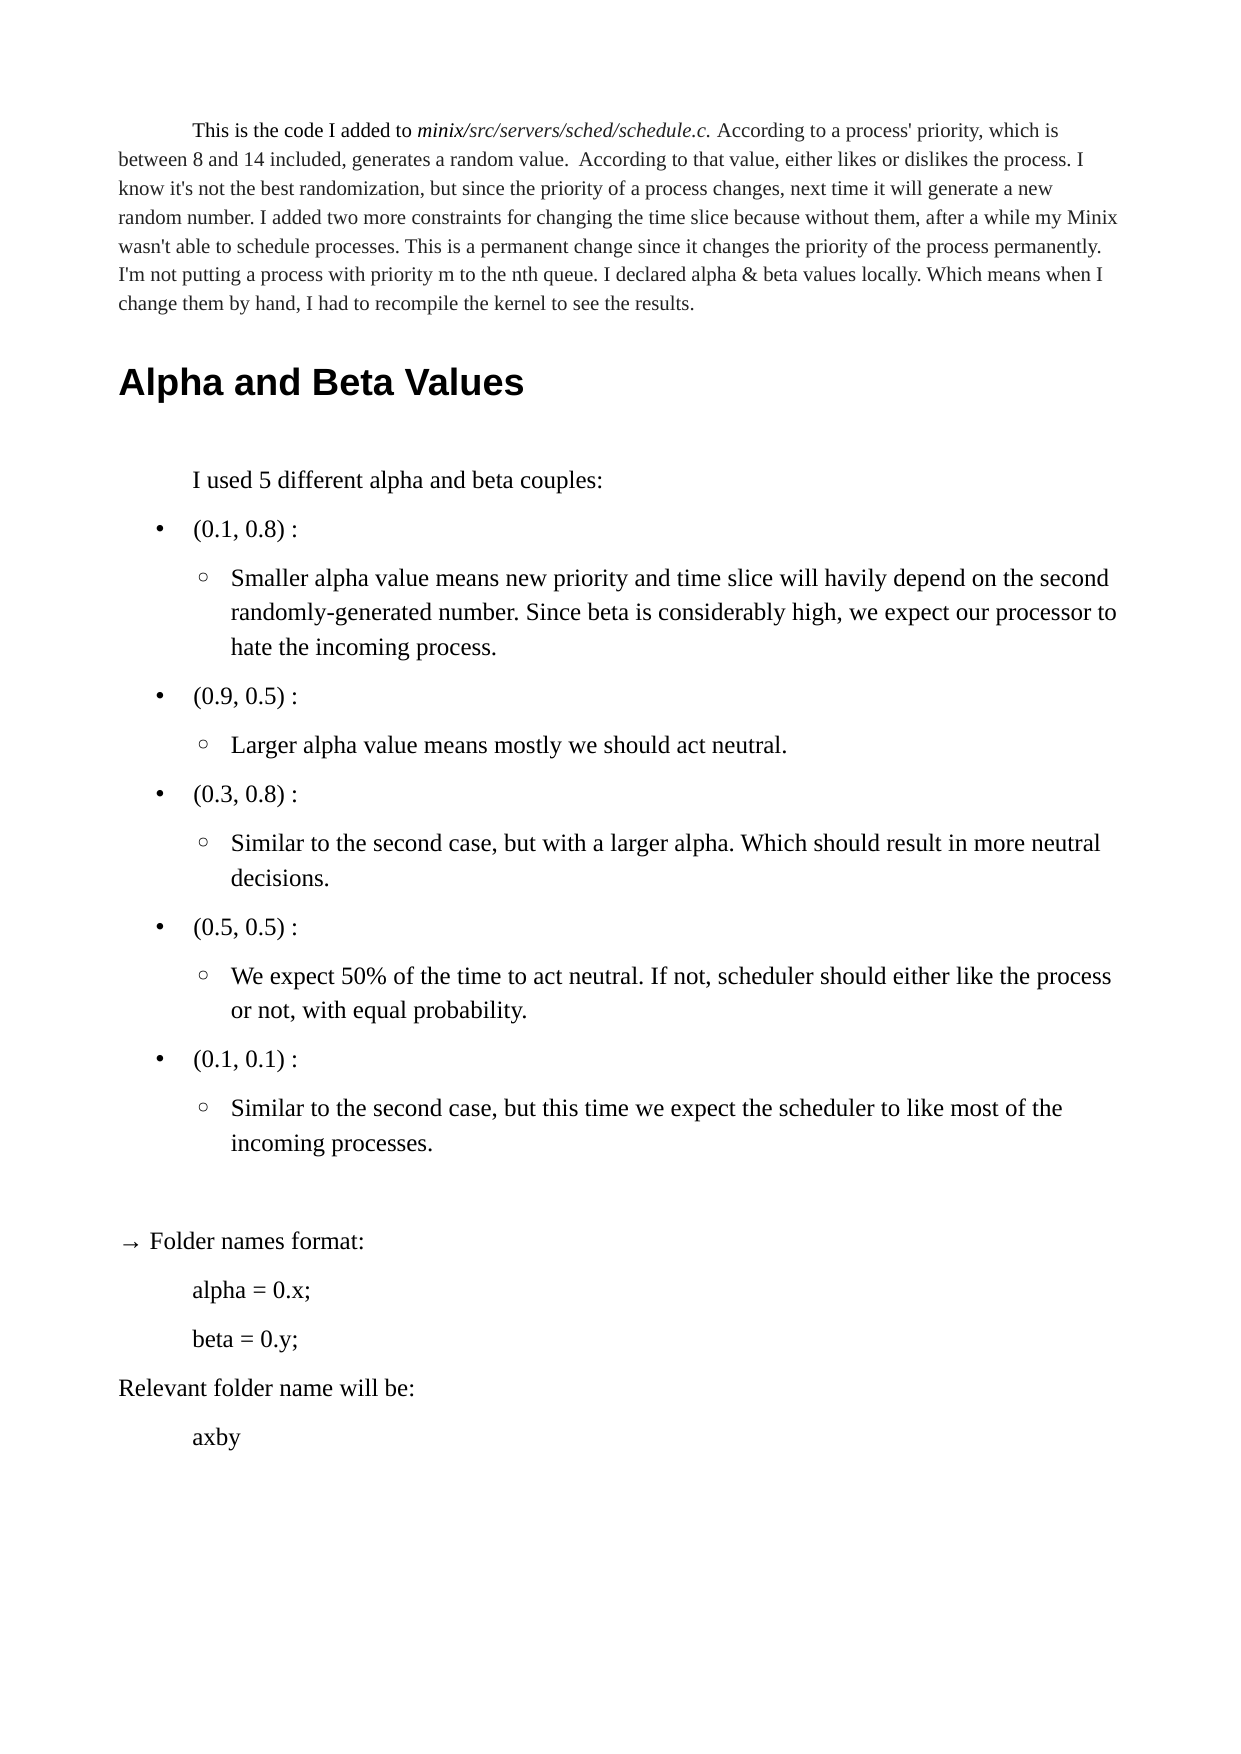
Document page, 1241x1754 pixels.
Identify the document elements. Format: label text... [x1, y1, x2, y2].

list Similar to the second case, but with a larger alpha. Which should result in more neutral decisions. [193, 828, 1122, 891]
list Similar to the second case, but this time we expect the scheduler to like most of the incoming processes. [193, 1093, 1122, 1157]
list (0.5, 0.5) : [156, 912, 1122, 941]
list (0.9, 0.5) : [156, 681, 1122, 710]
list We expect 50% of the time to act neutral. If not, scheduler should either like the process or not, with equal probability. [193, 961, 1122, 1024]
list Larger alpha value means mostly we should act neutral. [193, 730, 1122, 759]
list (0.1, 0.1) : [156, 1044, 1122, 1073]
text → Folder names format: [118, 1226, 1122, 1255]
list (0.3, 0.8) : [156, 779, 1122, 808]
text This is the code I added to minix/src/servers/sched/schedule.c. According to a process' priority, which is between 8 and 14 included, generates a random value. According to that value, either likes or dislikes the process. I know it's not the best randomization, but since the priority of a process changes, next time it will generate a new random number. I added two more constraints for changing the time slice because without them, after a while my Minix wasn't able to schedule processes. This is a permanent change since it changes the priority of the process permanently. I'm not putting a process with priority m to the nth queue. I declared alpha & beta values locally. Which means when I change them by hand, I had to recompile the kernel to see the results. [118, 118, 1122, 315]
text alpha = 0.x; [118, 1275, 1122, 1304]
subtitle Alpha and Beta Values [118, 360, 1122, 403]
text axby [118, 1422, 1122, 1451]
list (0.1, 0.8) : [156, 514, 1122, 543]
text beta = 0.y; [118, 1324, 1122, 1353]
list Smaller alpha value means new priority and time slice will havily depend on the second randomly-generated number. Since beta is considerably high, we expect our processor to hate the incoming process. [193, 563, 1122, 661]
text I used 5 different alpha and beta couples: [118, 465, 1122, 494]
text Relevant folder name will be: [118, 1373, 1122, 1402]
